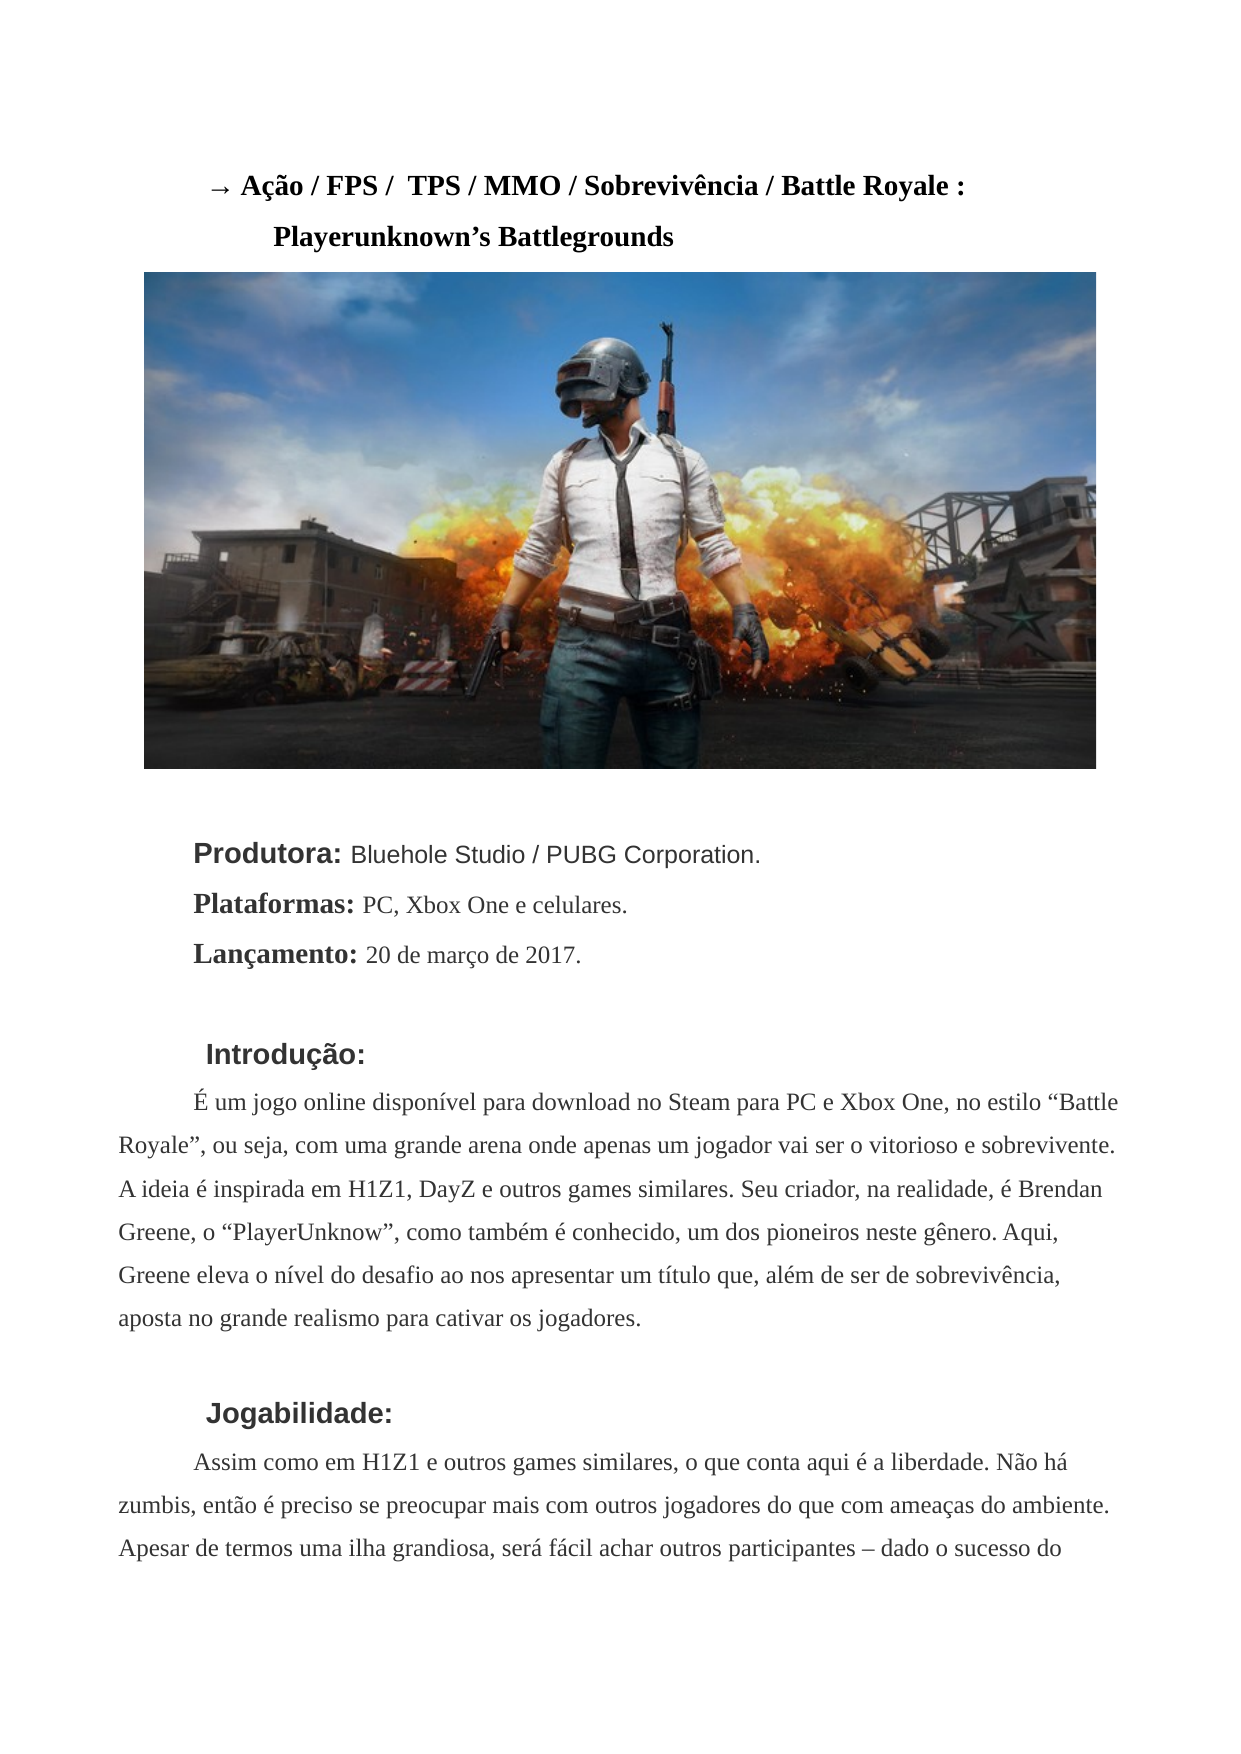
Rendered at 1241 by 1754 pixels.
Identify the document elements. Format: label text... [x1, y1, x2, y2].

text Assim como em H1Z1 e outros games similares, o que conta aqui é a liberdade. Não há zumbis, então é preciso se preocupar mais com outros jogadores do que com ameaças do ambiente. Apesar de termos uma ilha grandiosa, será fácil achar outros participantes – dado o sucesso do [118, 1447, 1122, 1562]
text Lançamento: 20 de março de 2017. [118, 936, 1122, 970]
text → Ação / FPS / TPS / MMO / Sobrevivência / Battle Royale : [118, 168, 1122, 202]
text É um jogo online disponível para download no Steam para PC e Xbox One, no estilo “Battle Royale”, ou seja, com uma grande arena onde apenas um jogador vai ser o vitorioso e sobrevivente. A ideia é inspirada em H1Z1, DayZ e outros games similares. Seu criador, na realidade, é Brendan Greene, o “PlayerUnknow”, como também é conhecido, um dos pioneiros neste gênero. Aqui, Greene eleva o nível do desafio ao nos apresentar um título que, além de ser de sobrevivência, aposta no grande realismo para cativar os jogadores. [118, 1087, 1122, 1332]
text Plataformas: PC, Xbox One e celulares. [118, 886, 1122, 920]
text Introdução: [118, 1037, 1122, 1071]
text Playerunknown’s Battlegrounds [118, 219, 1122, 252]
picture [144, 272, 1097, 769]
text Produtora: Bluehole Studio / PUBG Corporation. [118, 836, 1122, 869]
text Jogabilidade: [118, 1396, 1122, 1430]
